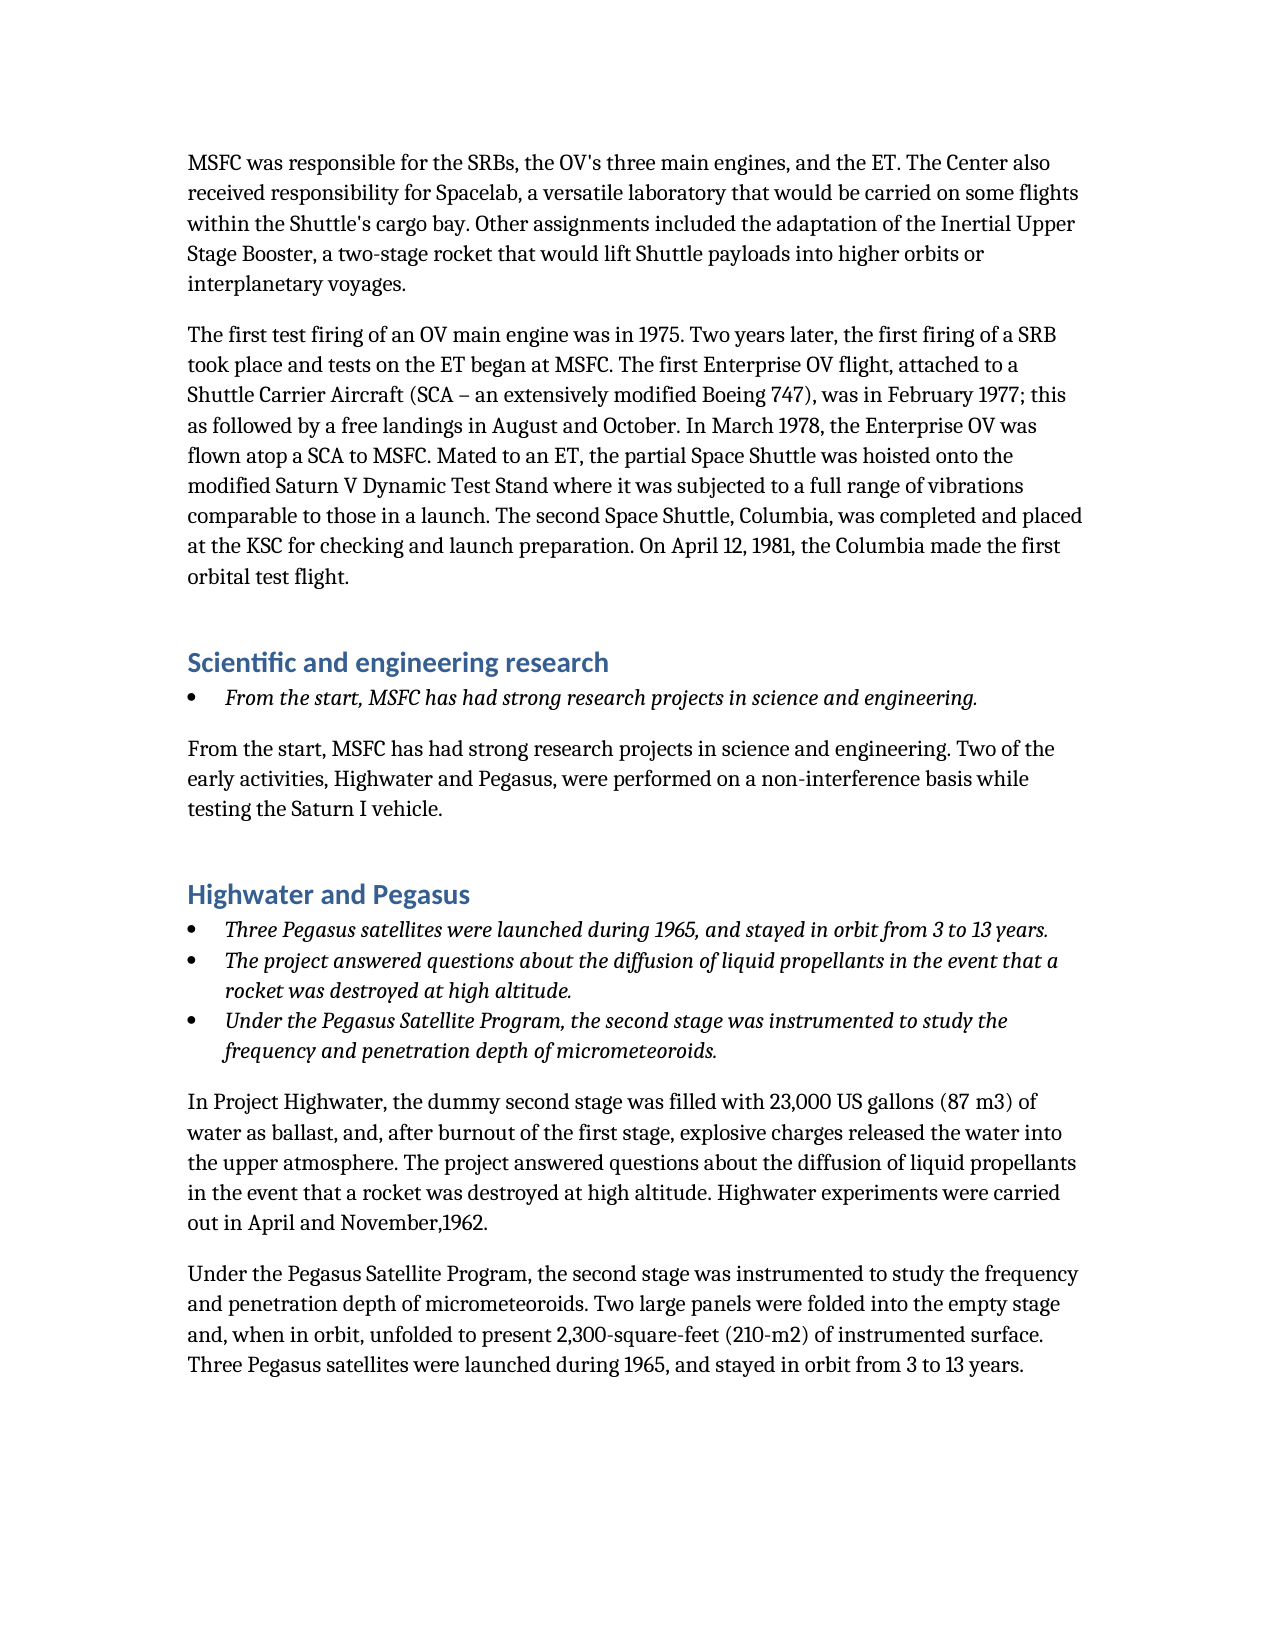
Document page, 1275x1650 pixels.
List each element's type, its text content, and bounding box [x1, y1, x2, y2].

text In Project Highwater, the dummy second stage was filled with 23,000 US gallons (87 m3) of water as ballast, and, after burnout of the first stage, explosive charges released the water into the upper atmosphere. The project answered questions about the diffusion of liquid propellants in the event that a rocket was destroyed at high altitude. Highwater experiments were carried out in April and November,1962. [187, 1089, 1087, 1236]
text Under the Pegasus Satellite Program, the second stage was instrumented to study the frequency and penetration depth of micrometeoroids. Two large panels were folded into the empty stage and, when in orbit, unfolded to present 2,300-square-feet (210-m2) of instrumented surface. Three Pegasus satellites were launched during 1965, and stayed in orbit from 3 to 13 years. [187, 1261, 1087, 1378]
text From the start, MSFC has had strong research projects in science and engineering. Two of the early activities, Highwater and Pegasus, were performed on a non-interference basis while testing the Saturn I vehicle. [187, 736, 1087, 822]
list Under the Pegasus Satellite Program, the second stage was instrumented to study the frequency and penetration depth of micrometeoroids. [187, 1008, 1087, 1064]
text The first test firing of an OV main engine was in 1975. Two years later, the first firing of a SRB took place and tests on the ET began at MSFC. The first Enterprise OV flight, attached to a Shuttle Carrier Aircraft (SCA – an extensively modified Boeing 747), was in February 1977; this as followed by a free landings in August and October. In March 1978, the Enterprise OV was flown atop a SCA to MSFC. Mated to an ET, the partial Space Shuttle was hoisted onto the modified Saturn V Dynamic Test Stand where it was subjected to a full range of vibrations comparable to those in a launch. The second Space Shuttle, Columbia, was completed and placed at the KSC for checking and launch preparation. On April 12, 1981, the Columbia made the first orbital test flight. [187, 322, 1087, 590]
list The project answered questions about the diffusion of liquid propellants in the event that a rocket was destroyed at high altitude. [187, 947, 1087, 1004]
list Three Pegasus satellites were launched during 1965, and stayed in orbit from 3 to 13 years. [187, 917, 1087, 944]
list From the start, MSFC has had strong research projects in science and engineering. [187, 685, 1087, 711]
subtitle Scientific and engineering research [187, 644, 1087, 679]
text MSFC was responsible for the SRBs, the OV's three main engines, and the ET. The Center also received responsibility for Spacelab, a versatile laboratory that would be carried on some flights within the Shuttle's cargo bay. Other assignments included the adaptation of the Inertial Upper Stage Booster, a two-stage rocket that would lift Shuttle payloads into higher orbits or interplanetary voyages. [187, 150, 1087, 297]
subtitle Highwater and Pegasus [187, 876, 1087, 912]
